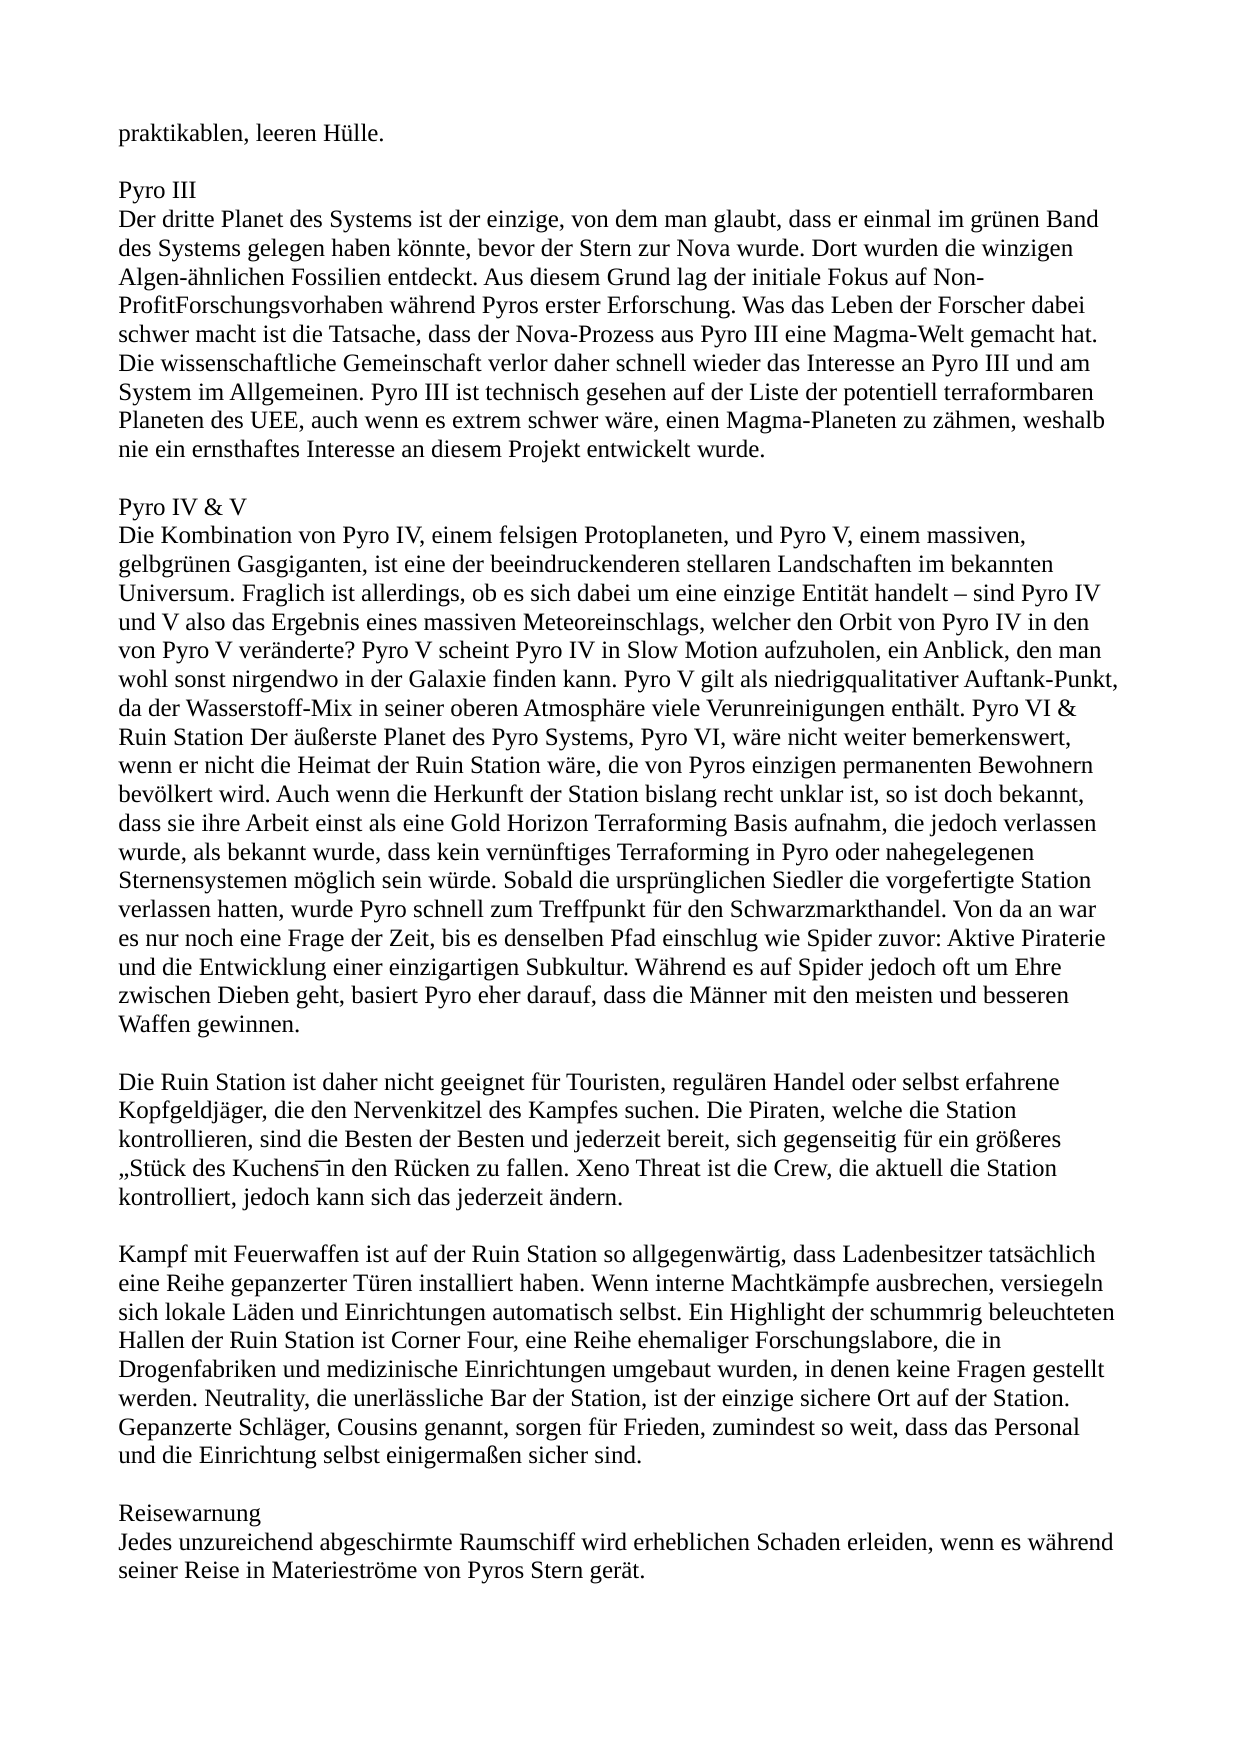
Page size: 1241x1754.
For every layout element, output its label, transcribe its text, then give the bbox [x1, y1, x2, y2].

text Reisewarnung [118, 1498, 1122, 1527]
text Kampf mit Feuerwaffen ist auf der Ruin Station so allgegenwärtig, dass Ladenbesitzer tatsächlich eine Reihe gepanzerter Türen installiert haben. Wenn interne Machtkämpfe ausbrechen, versiegeln sich lokale Läden und Einrichtungen automatisch selbst. Ein Highlight der schummrig beleuchteten Hallen der Ruin Station ist Corner Four, eine Reihe ehemaliger Forschungslabore, die in Drogenfabriken und medizinische Einrichtungen umgebaut wurden, in denen keine Fragen gestellt werden. Neutrality, die unerlässliche Bar der Station, ist der einzige sichere Ort auf der Station. Gepanzerte Schläger, Cousins genannt, sorgen für Frieden, zumindest so weit, dass das Personal und die Einrichtung selbst einigermaßen sicher sind. [118, 1239, 1122, 1469]
text Die Kombination von Pyro IV, einem felsigen Protoplaneten, und Pyro V, einem massiven, gelbgrünen Gasgiganten, ist eine der beeindruckenderen stellaren Landschaften im bekannten Universum. Fraglich ist allerdings, ob es sich dabei um eine einzige Entität handelt – sind Pyro IV und V also das Ergebnis eines massiven Meteoreinschlags, welcher den Orbit von Pyro IV in den von Pyro V veränderte? Pyro V scheint Pyro IV in Slow Motion aufzuholen, ein Anblick, den man wohl sonst nirgendwo in der Galaxie finden kann. Pyro V gilt als niedrigqualitativer Auftank-Punkt, da der Wasserstoff-Mix in seiner oberen Atmosphäre viele Verunreinigungen enthält. Pyro VI & Ruin Station Der äußerste Planet des Pyro Systems, Pyro VI, wäre nicht weiter bemerkenswert, wenn er nicht die Heimat der Ruin Station wäre, die von Pyros einzigen permanenten Bewohnern bevölkert wird. Auch wenn die Herkunft der Station bislang recht unklar ist, so ist doch bekannt, dass sie ihre Arbeit einst als eine Gold Horizon Terraforming Basis aufnahm, die jedoch verlassen wurde, als bekannt wurde, dass kein vernünftiges Terraforming in Pyro oder nahegelegenen Sternensystemen möglich sein würde. Sobald die ursprünglichen Siedler die vorgefertigte Station verlassen hatten, wurde Pyro schnell zum Treffpunkt für den Schwarzmarkthandel. Von da an war es nur noch eine Frage der Zeit, bis es denselben Pfad einschlug wie Spider zuvor: Aktive Piraterie und die Entwicklung einer einzigartigen Subkultur. Während es auf Spider jedoch oft um Ehre zwischen Dieben geht, basiert Pyro eher darauf, dass die Männer mit den meisten und besseren Waffen gewinnen. [118, 521, 1122, 1038]
text Die Ruin Station ist daher nicht geeignet für Touristen, regulären Handel oder selbst erfahrene Kopfgeldjäger, die den Nervenkitzel des Kampfes suchen. Die Piraten, welche die Station kontrollieren, sind die Besten der Besten und jederzeit bereit, sich gegenseitig für ein größeres „Stück des Kuchens͞ in den Rücken zu fallen. Xeno Threat ist die Crew, die aktuell die Station kontrolliert, jedoch kann sich das jederzeit ändern. [118, 1067, 1122, 1211]
text Jedes unzureichend abgeschirmte Raumschiff wird erheblichen Schaden erleiden, wenn es während seiner Reise in Materieströme von Pyros Stern gerät. [118, 1527, 1122, 1584]
text Pyro IV & V [118, 492, 1122, 521]
text Der dritte Planet des Systems ist der einzige, von dem man glaubt, dass er einmal im grünen Band des Systems gelegen haben könnte, bevor der Stern zur Nova wurde. Dort wurden die winzigen Algen-ähnlichen Fossilien entdeckt. Aus diesem Grund lag der initiale Fokus auf Non-ProfitForschungsvorhaben während Pyros erster Erforschung. Was das Leben der Forscher dabei schwer macht ist die Tatsache, dass der Nova-Prozess aus Pyro III eine Magma-Welt gemacht hat. Die wissenschaftliche Gemeinschaft verlor daher schnell wieder das Interesse an Pyro III und am System im Allgemeinen. Pyro III ist technisch gesehen auf der Liste der potentiell terraformbaren Planeten des UEE, auch wenn es extrem schwer wäre, einen Magma-Planeten zu zähmen, weshalb nie ein ernsthaftes Interesse an diesem Projekt entwickelt wurde. [118, 204, 1122, 463]
text praktikablen, leeren Hülle. [118, 118, 1122, 147]
text Pyro III [118, 176, 1122, 204]
